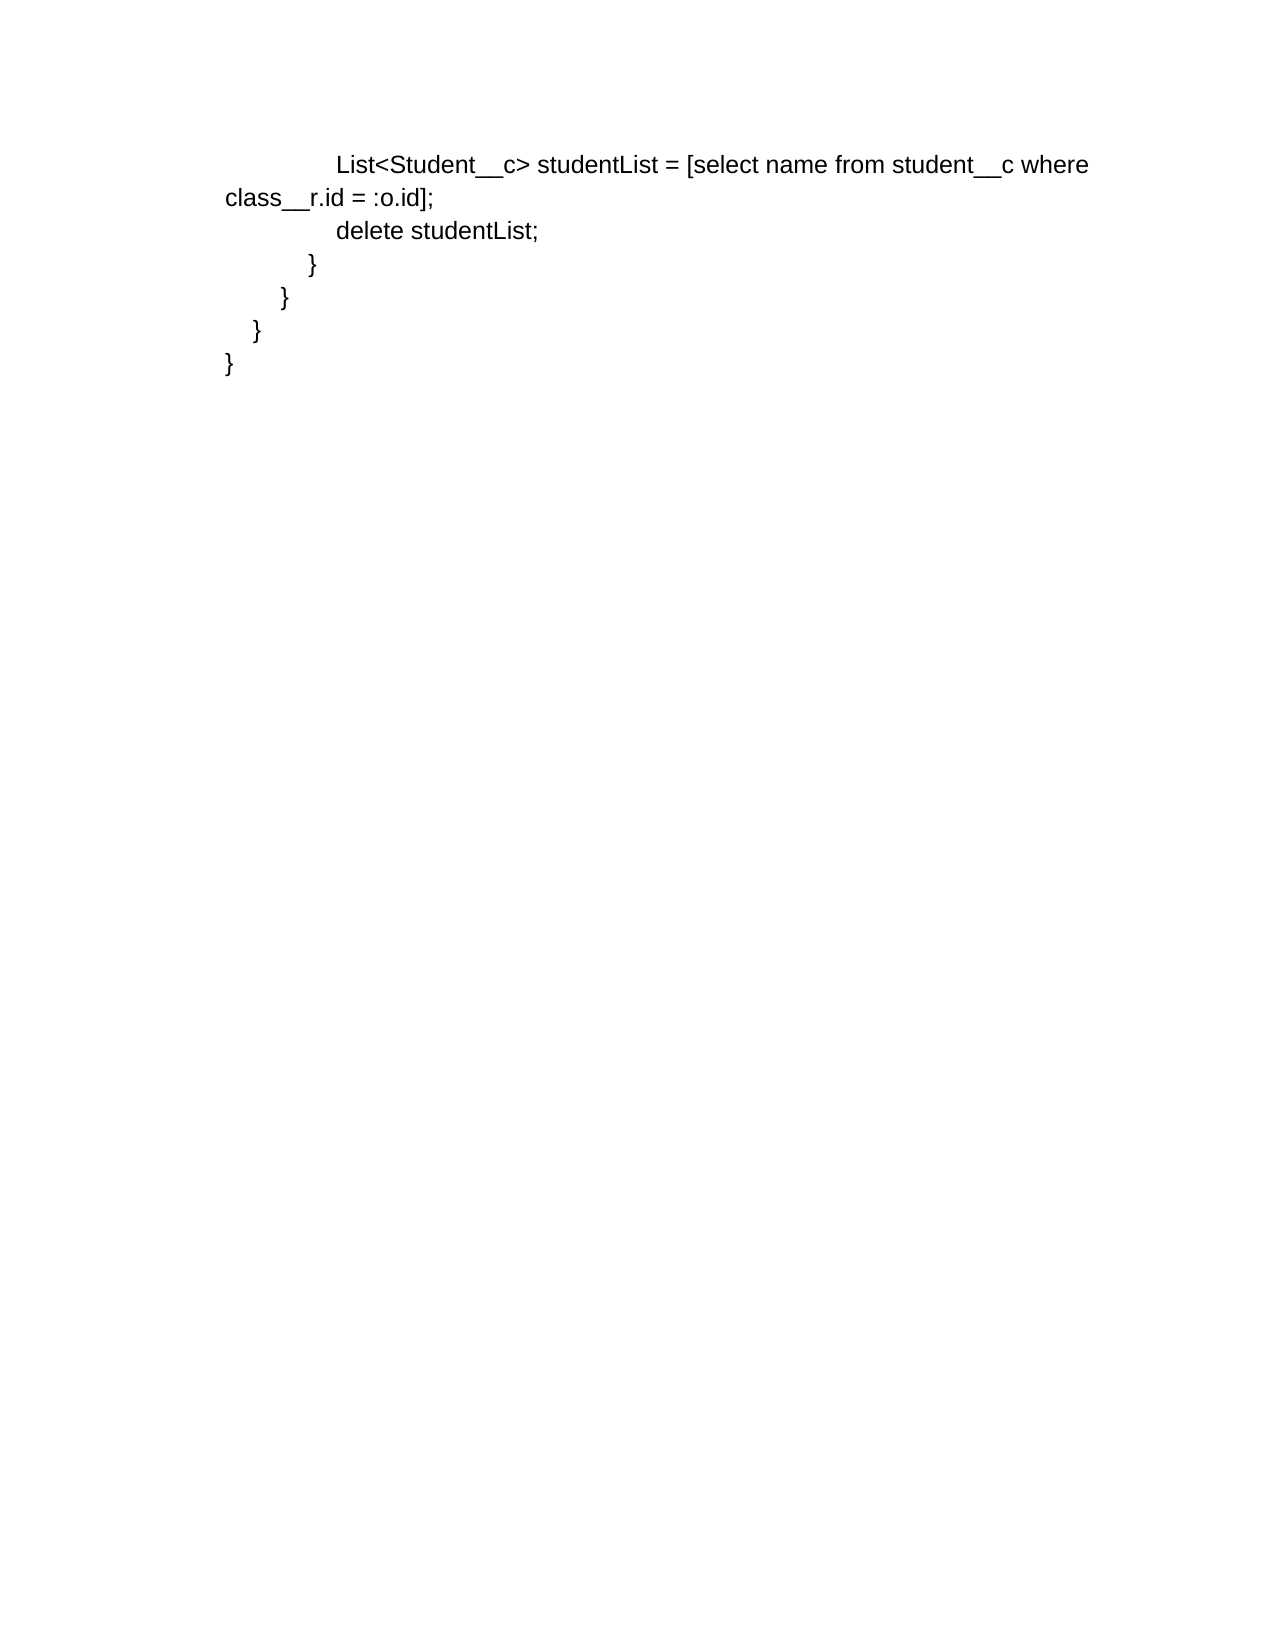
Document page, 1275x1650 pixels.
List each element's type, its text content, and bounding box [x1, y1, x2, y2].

text } [225, 348, 1125, 377]
text } [225, 249, 1125, 278]
text } [225, 315, 1125, 344]
text } [225, 282, 1125, 311]
text List<Student__c> studentList = [select name from student__c where class__r.id = :o.id]; [225, 150, 1125, 212]
text delete studentList; [225, 216, 1125, 245]
